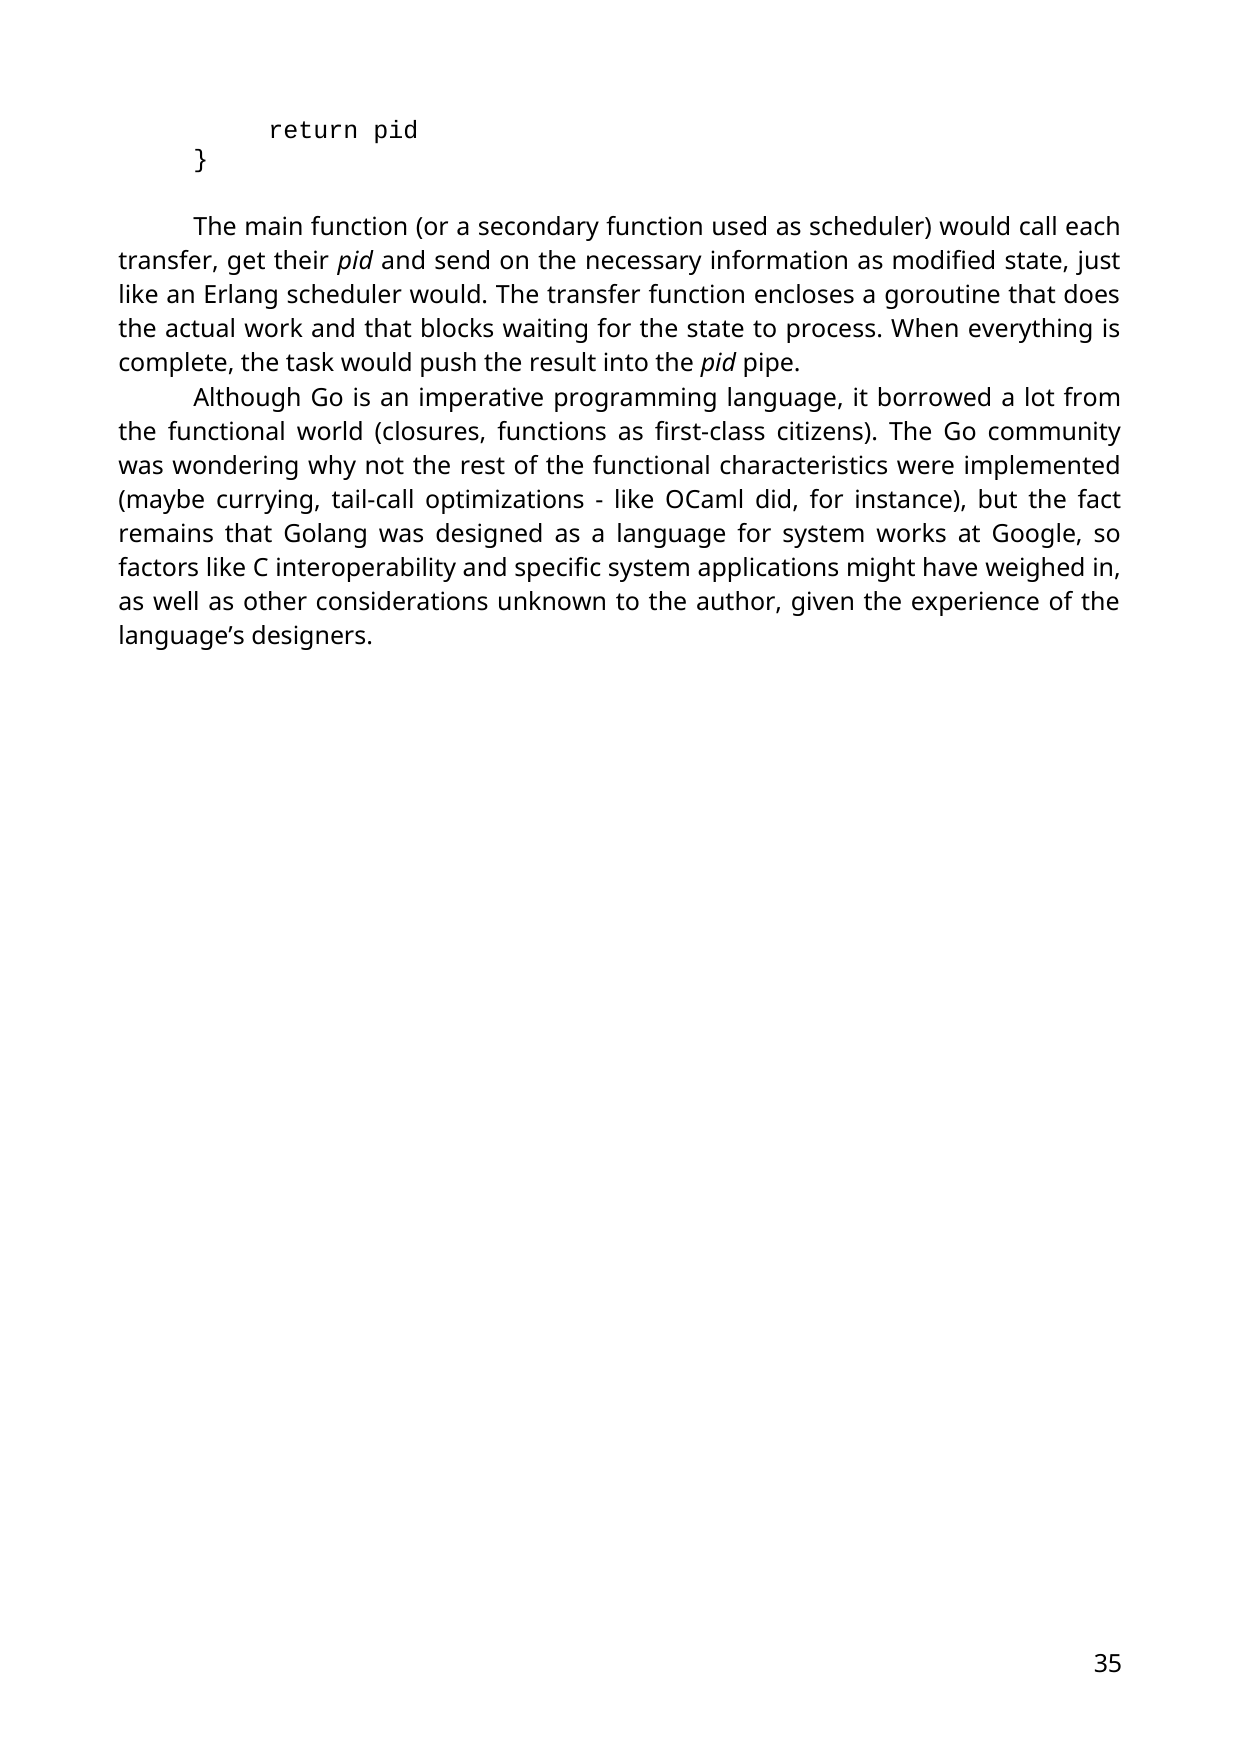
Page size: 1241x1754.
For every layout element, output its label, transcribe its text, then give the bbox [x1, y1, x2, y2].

text The main function (or a secondary function used as scheduler) would call each transfer, get their pid and send on the necessary information as modified state, just like an Erlang scheduler would. The transfer function encloses a goroutine that does the actual work and that blocks waiting for the state to process. When everything is complete, the task would push the result into the pid pipe. [118, 209, 1122, 379]
text Although Go is an imperative programming language, it borrowed a lot from the functional world (closures, functions as first-class citizens). The Go community was wondering why not the rest of the functional characteristics were implemented (maybe currying, tail-call optimizations - like OCaml did, for instance), but the fact remains that Golang was designed as a language for system works at Google, so factors like C interoperability and specific system applications might have weighed in, as well as other considerations unknown to the author, given the experience of the language’s designers. [118, 379, 1122, 652]
text return pid [193, 118, 1122, 146]
text } [193, 146, 1122, 175]
